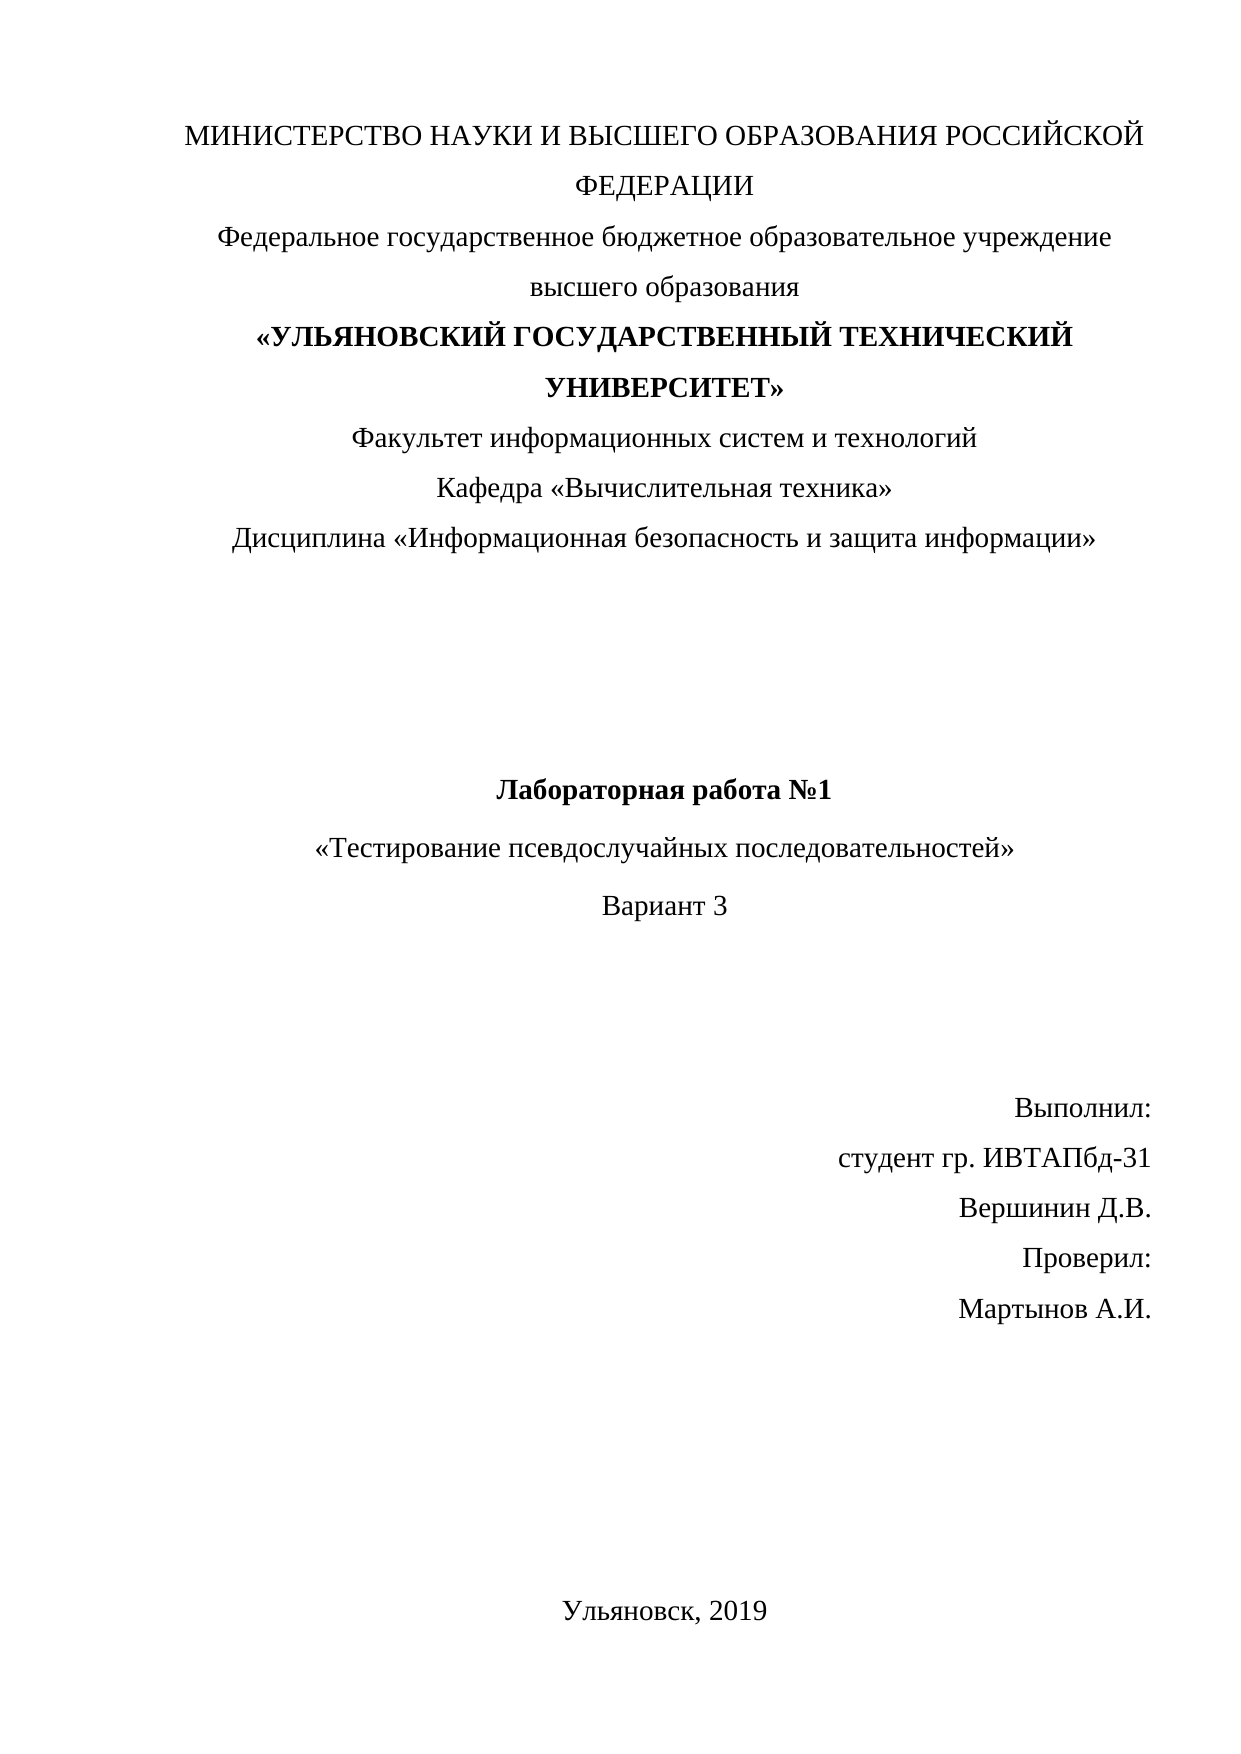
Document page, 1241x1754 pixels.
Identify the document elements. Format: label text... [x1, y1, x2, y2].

text Дисциплина «Информационная безопасность и защита информации» [177, 521, 1152, 554]
subtitle «Тестирование псевдослучайных последовательностей» [177, 830, 1152, 864]
text «УЛЬЯНОВСКИЙ ГОСУДАРСТВЕННЫЙ ТЕХНИЧЕСКИЙ УНИВЕРСИТЕТ» [177, 319, 1152, 403]
text Факультет информационных систем и технологий [177, 420, 1152, 453]
text Проверил: [177, 1241, 1152, 1274]
text Ульяновск, 2019 [177, 1593, 1152, 1626]
text МИНИСТЕРСТВО НАУКИ И ВЫСШЕГО ОБРАЗОВАНИЯ РОССИЙСКОЙ ФЕДЕРАЦИИ [177, 118, 1152, 202]
text Федеральное государственное бюджетное образовательное учреждение высшего образования [177, 219, 1152, 303]
text Выполнил: [177, 1090, 1152, 1123]
text Кафедра «Вычислительная техника» [177, 470, 1152, 504]
text Вариант 3 [177, 888, 1152, 922]
text Лабораторная работа №1 [177, 772, 1152, 806]
text Вершинин Д.В. [177, 1190, 1152, 1224]
text Мартынов А.И. [177, 1291, 1152, 1324]
text студент гр. ИВТАПбд-31 [177, 1140, 1152, 1173]
